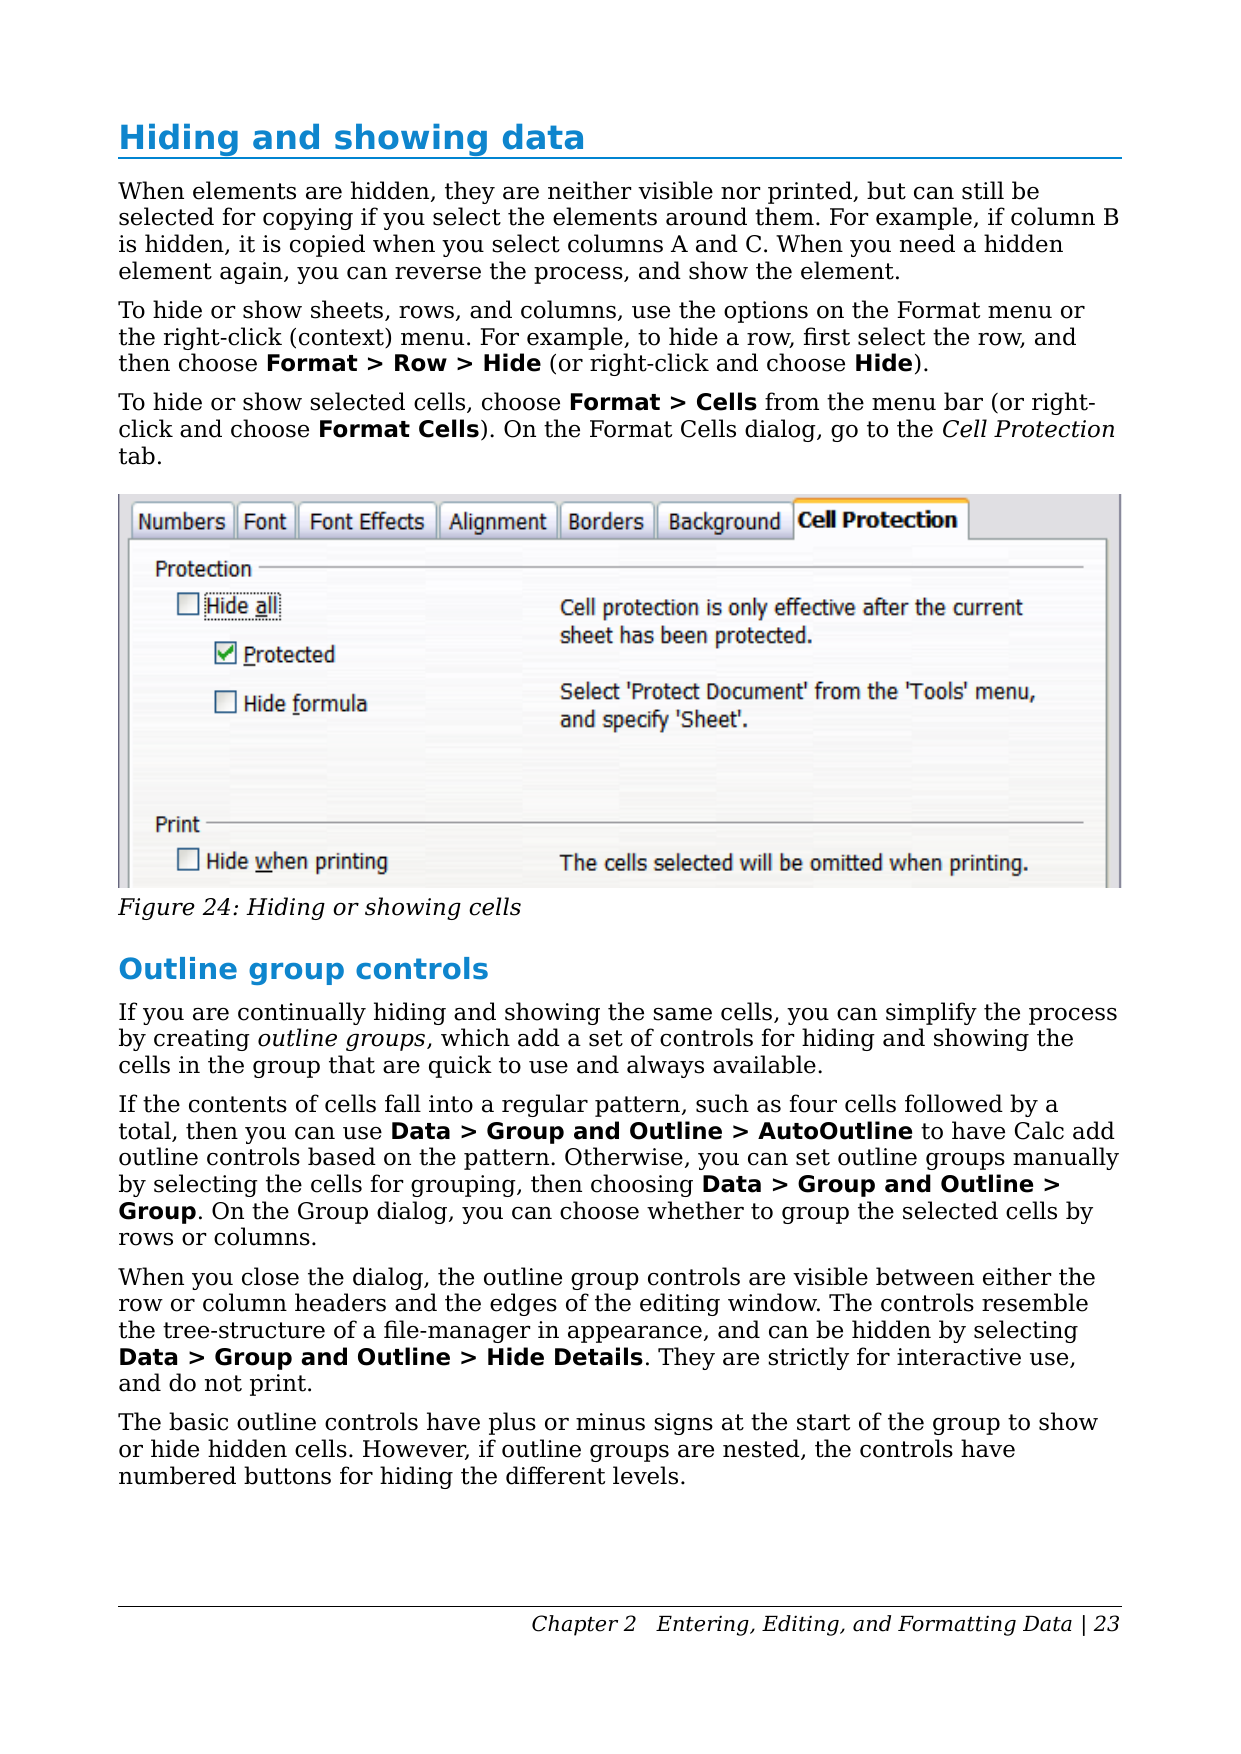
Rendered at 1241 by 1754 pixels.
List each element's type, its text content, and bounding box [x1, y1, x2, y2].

text If you are continually hiding and showing the same cells, you can simplify the process by creating outline groups, which add a set of controls for hiding and showing the cells in the group that are quick to use and always available. [118, 999, 1122, 1079]
subtitle Hiding and showing data [118, 118, 1122, 157]
text When elements are hidden, they are neither visible nor printed, but can still be selected for copying if you select the elements around them. For example, if column B is hidden, it is copied when you select columns A and C. When you need a hidden element again, you can reverse the process, and show the element. [118, 178, 1122, 284]
text To hide or show selected cells, choose Format > Cells from the menu bar (or right-click and choose Format Cells). On the Format Cells dialog, go to the Cell Protection tab. [118, 389, 1122, 469]
text If the contents of cells fall into a regular pattern, such as four cells followed by a total, then you can use Data > Group and Outline > AutoOutline to have Calc add outline controls based on the pattern. Otherwise, you can set outline groups manually by selecting the cells for grouping, then choosing Data > Group and Outline > Group. On the Group dialog, you can choose whether to group the selected cells by rows or columns. [118, 1091, 1122, 1251]
text Figure 24: Hiding or showing cells [118, 894, 1122, 921]
picture [118, 494, 1123, 888]
text The basic outline controls have plus or minus signs at the start of the group to show or hide hidden cells. However, if outline groups are nested, the controls have numbered buttons for hiding the different levels. [118, 1409, 1122, 1489]
text When you close the dialog, the outline group controls are visible between either the row or column headers and the edges of the editing window. The controls resemble the tree-structure of a file-manager in appearance, and can be hidden by selecting Data > Group and Outline > Hide Details. They are strictly for interactive use, and do not print. [118, 1264, 1122, 1397]
text To hide or show sheets, rows, and columns, use the options on the Format menu or the right-click (context) menu. For example, to hide a row, first select the row, and then choose Format > Row > Hide (or right-click and choose Hide). [118, 297, 1122, 377]
subtitle Outline group controls [118, 952, 1122, 986]
